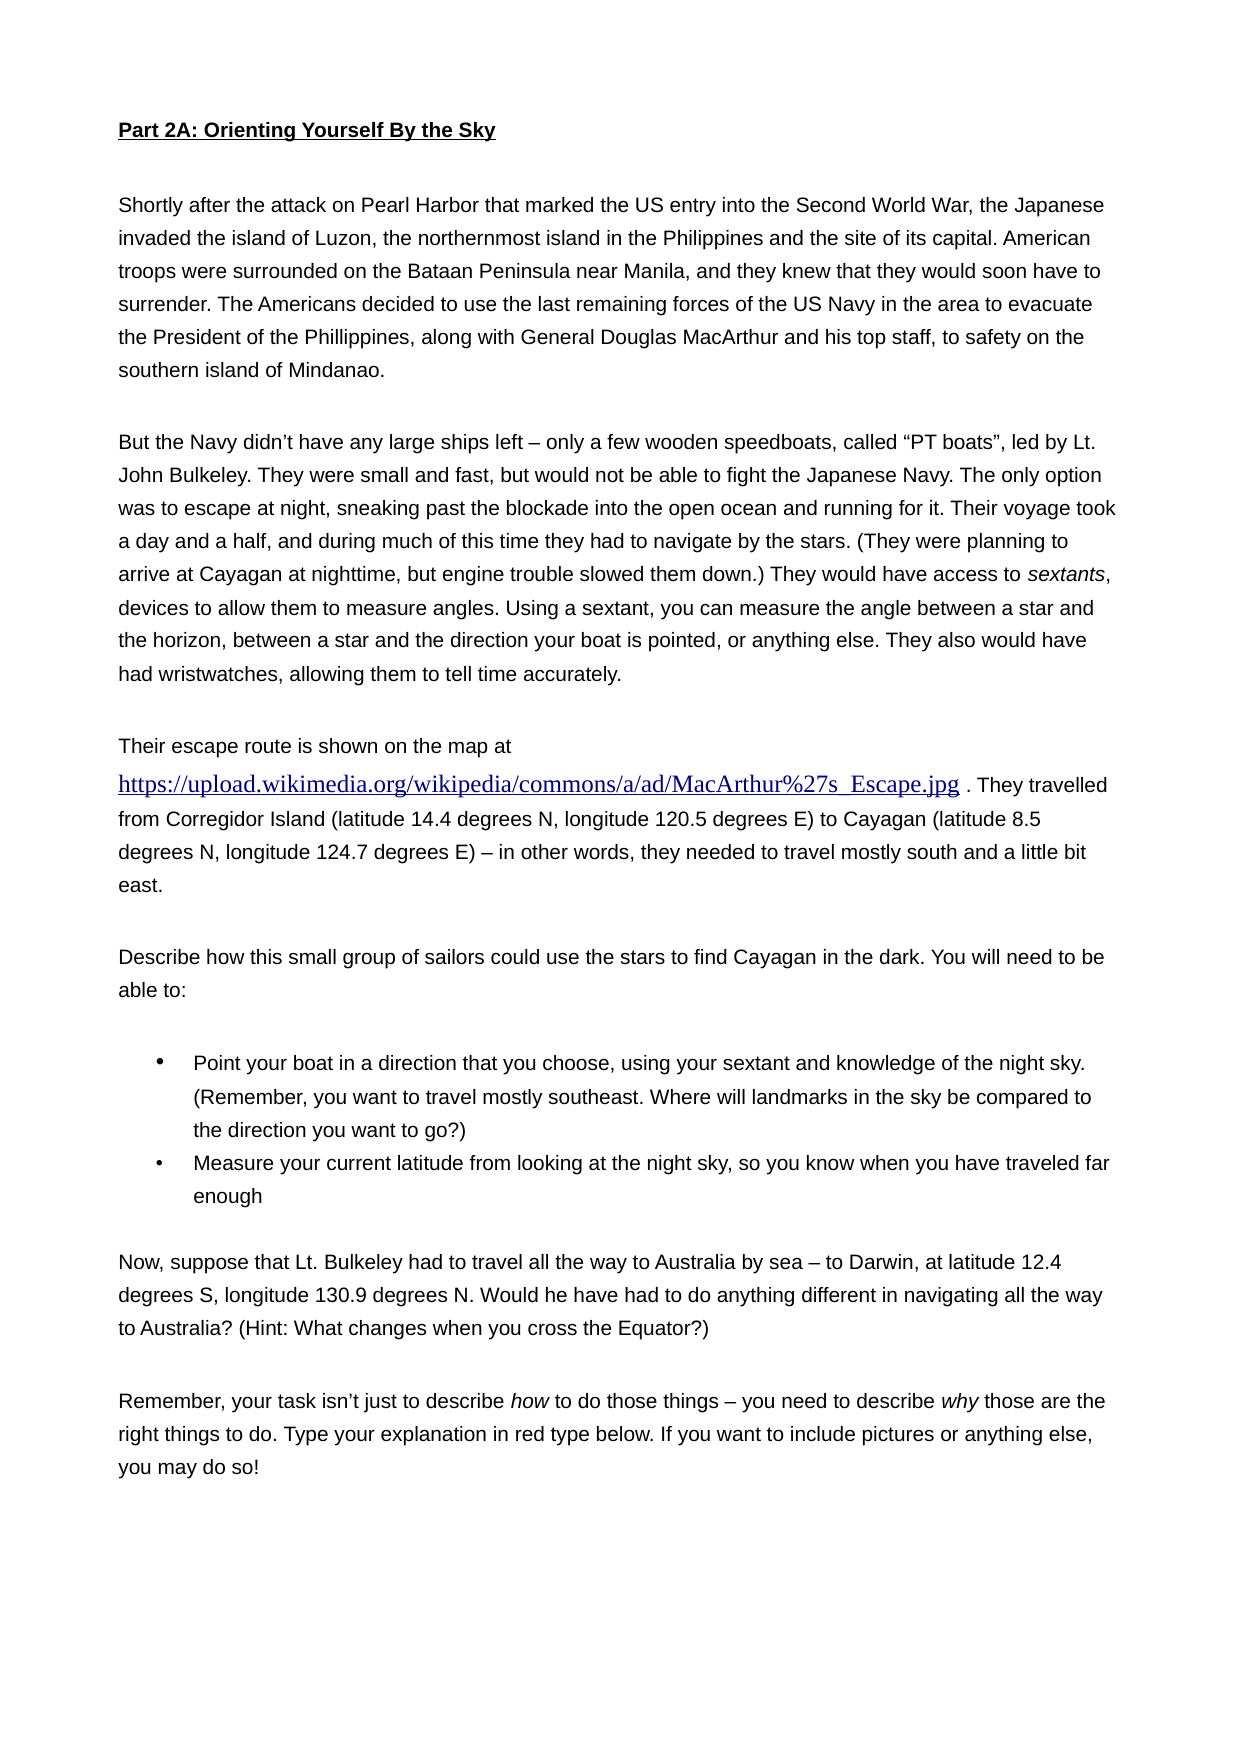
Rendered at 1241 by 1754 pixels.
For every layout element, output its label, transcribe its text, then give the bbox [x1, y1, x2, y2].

text But the Navy didn’t have any large ships left – only a few wooden speedboats, called “PT boats”, led by Lt. John Bulkeley. They were small and fast, but would not be able to fight the Japanese Navy. The only option was to escape at night, sneaking past the blockade into the open ocean and running for it. Their voyage took a day and a half, and during much of this time they had to navigate by the stars. (They were planning to arrive at Cayagan at nighttime, but engine trouble slowed them down.) They would have access to sextants, devices to allow them to measure angles. Using a sextant, you can measure the angle between a star and the horizon, between a star and the direction your boat is pointed, or anything else. They also would have had wristwatches, allowing them to tell time accurately. [118, 430, 1122, 685]
text Now, suppose that Lt. Bulkeley had to travel all the way to Australia by sea – to Darwin, at latitude 12.4 degrees S, longitude 130.9 degrees N. Would he have had to do anything different in navigating all the way to Australia? (Hint: What changes when you cross the Equator?) [118, 1250, 1122, 1340]
text Their escape route is shown on the map at https://upload.wikimedia.org/wikipedia/commons/a/ad/MacArthur%27s_Escape.jpg . They travelled from Corregidor Island (latitude 14.4 degrees N, longitude 120.5 degrees E) to Cayagan (latitude 8.5 degrees N, longitude 124.7 degrees E) – in other words, they needed to travel mostly south and a little bit east. [118, 734, 1122, 897]
text Part 2A: Orienting Yourself By the Sky [118, 118, 1122, 182]
text Describe how this small group of sailors could use the stars to find Cayagan in the dark. You will need to be able to: [118, 945, 1122, 1002]
list Point your boat in a direction that you choose, using your sextant and knowledge of the night sky. (Remember, you want to travel mostly southeast. Where will landmarks in the sky be compared to the direction you want to go?) [156, 1051, 1122, 1142]
text Remember, your task isn’t just to describe how to do those things – you need to describe why those are the right things to do. Type your explanation in red type below. If you want to include pictures or anything else, you may do so! [118, 1389, 1122, 1479]
text Shortly after the attack on Pearl Harbor that marked the US entry into the Second World War, the Japanese invaded the island of Luzon, the northernmost island in the Philippines and the site of its capital. American troops were surrounded on the Bataan Peninsula near Manila, and they knew that they would soon have to surrender. The Americans decided to use the last remaining forces of the US Navy in the area to evacuate the President of the Phillippines, along with General Douglas MacArthur and his top staff, to safety on the southern island of Mindanao. [118, 192, 1122, 382]
list Measure your current latitude from looking at the night sky, so you know when you have traveled far enough [156, 1151, 1122, 1241]
